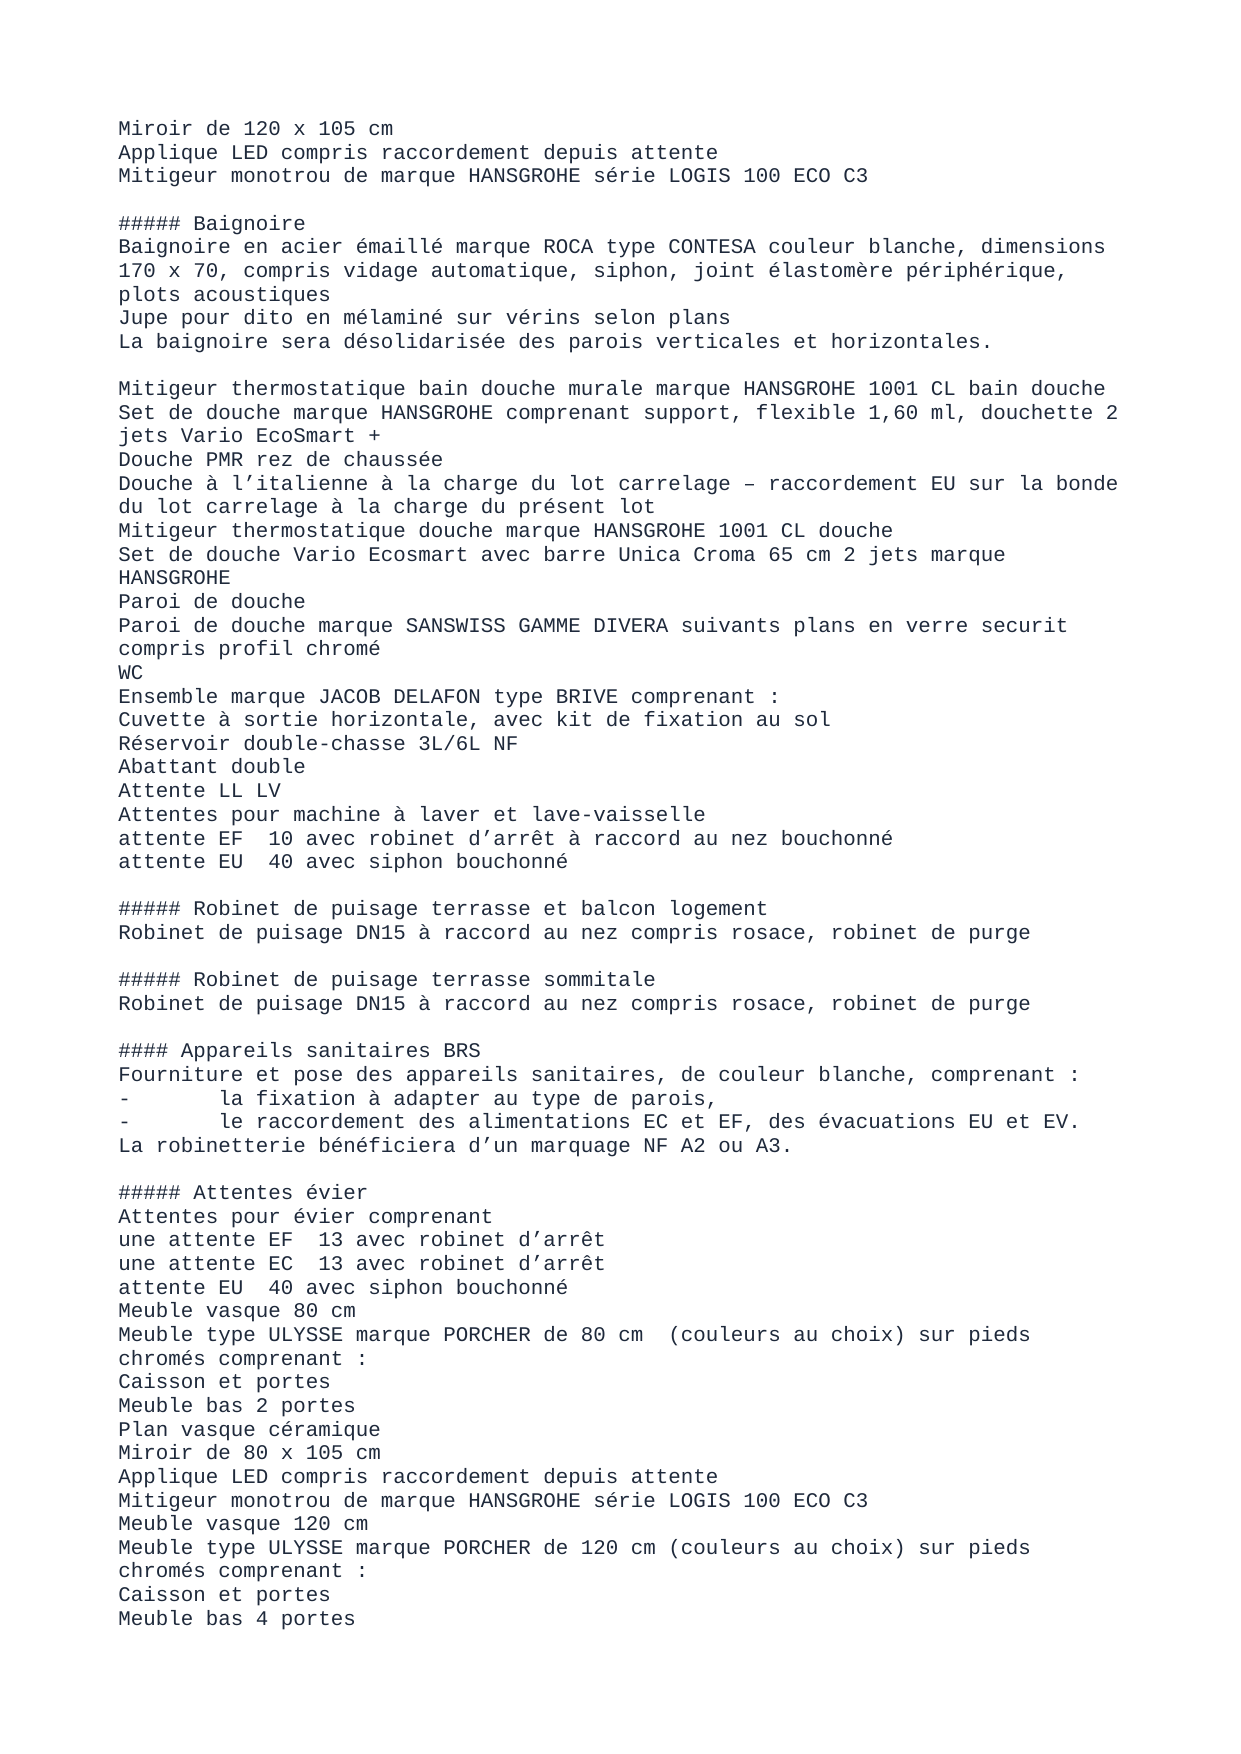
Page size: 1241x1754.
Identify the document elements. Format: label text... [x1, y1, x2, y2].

text WC [118, 662, 1122, 686]
text Réservoir double-chasse 3L/6L NF [118, 733, 1122, 757]
text Caisson et portes [118, 1584, 1122, 1608]
text Meuble type ULYSSE marque PORCHER de 120 cm (couleurs au choix) sur pieds chromés comprenant : [118, 1537, 1122, 1584]
text Applique LED compris raccordement depuis attente [118, 1466, 1122, 1489]
text Meuble vasque 80 cm [118, 1300, 1122, 1324]
text Mitigeur monotrou de marque HANSGROHE série LOGIS 100 ECO C3 [118, 1489, 1122, 1513]
text attente EU 40 avec siphon bouchonné [118, 1277, 1122, 1300]
text La baignoire sera désolidarisée des parois verticales et horizontales. [118, 331, 1122, 354]
text Douche à l’italienne à la charge du lot carrelage – raccordement EU sur la bonde du lot carrelage à la charge du présent lot [118, 473, 1122, 520]
text attente EF 10 avec robinet d’arrêt à raccord au nez bouchonné [118, 827, 1122, 851]
text Mitigeur thermostatique bain douche murale marque HANSGROHE 1001 CL bain douche [118, 378, 1122, 402]
text - la fixation à adapter au type de parois, [118, 1088, 1122, 1111]
text La robinetterie bénéficiera d’un marquage NF A2 ou A3. [118, 1135, 1122, 1158]
text Douche PMR rez de chaussée [118, 449, 1122, 473]
text ##### Robinet de puisage terrasse et balcon logement [118, 898, 1122, 922]
text une attente EC 13 avec robinet d’arrêt [118, 1253, 1122, 1277]
text Meuble bas 4 portes [118, 1608, 1122, 1631]
text Attentes pour machine à laver et lave-vaisselle [118, 804, 1122, 827]
text Ensemble marque JACOB DELAFON type BRIVE comprenant : [118, 686, 1122, 709]
text Robinet de puisage DN15 à raccord au nez compris rosace, robinet de purge [118, 993, 1122, 1017]
text Paroi de douche [118, 591, 1122, 615]
text Mitigeur monotrou de marque HANSGROHE série LOGIS 100 ECO C3 [118, 165, 1122, 189]
text Caisson et portes [118, 1371, 1122, 1395]
text ##### Attentes évier [118, 1182, 1122, 1206]
text Attente LL LV [118, 780, 1122, 804]
text Mitigeur thermostatique douche marque HANSGROHE 1001 CL douche [118, 520, 1122, 544]
text ##### Baignoire [118, 213, 1122, 236]
text - le raccordement des alimentations EC et EF, des évacuations EU et EV. [118, 1111, 1122, 1135]
text Meuble bas 2 portes [118, 1395, 1122, 1419]
text Miroir de 80 x 105 cm [118, 1442, 1122, 1466]
text Fourniture et pose des appareils sanitaires, de couleur blanche, comprenant : [118, 1064, 1122, 1088]
text Set de douche Vario Ecosmart avec barre Unica Croma 65 cm 2 jets marque HANSGROHE [118, 544, 1122, 591]
text Baignoire en acier émaillé marque ROCA type CONTESA couleur blanche, dimensions 170 x 70, compris vidage automatique, siphon, joint élastomère périphérique, plots acoustiques [118, 236, 1122, 307]
text Abattant double [118, 757, 1122, 780]
text attente EU 40 avec siphon bouchonné [118, 851, 1122, 875]
text Set de douche marque HANSGROHE comprenant support, flexible 1,60 ml, douchette 2 jets Vario EcoSmart + [118, 402, 1122, 449]
text Meuble type ULYSSE marque PORCHER de 80 cm (couleurs au choix) sur pieds chromés comprenant : [118, 1324, 1122, 1371]
text Plan vasque céramique [118, 1419, 1122, 1442]
text Attentes pour évier comprenant [118, 1206, 1122, 1229]
text une attente EF 13 avec robinet d’arrêt [118, 1229, 1122, 1253]
text Meuble vasque 120 cm [118, 1513, 1122, 1537]
text Cuvette à sortie horizontale, avec kit de fixation au sol [118, 709, 1122, 733]
text Miroir de 120 x 105 cm [118, 118, 1122, 142]
text #### Appareils sanitaires BRS [118, 1040, 1122, 1064]
text Robinet de puisage DN15 à raccord au nez compris rosace, robinet de purge [118, 922, 1122, 946]
text ##### Robinet de puisage terrasse sommitale [118, 969, 1122, 993]
text Applique LED compris raccordement depuis attente [118, 142, 1122, 165]
text Jupe pour dito en mélaminé sur vérins selon plans [118, 307, 1122, 331]
text Paroi de douche marque SANSWISS GAMME DIVERA suivants plans en verre securit compris profil chromé [118, 615, 1122, 662]
